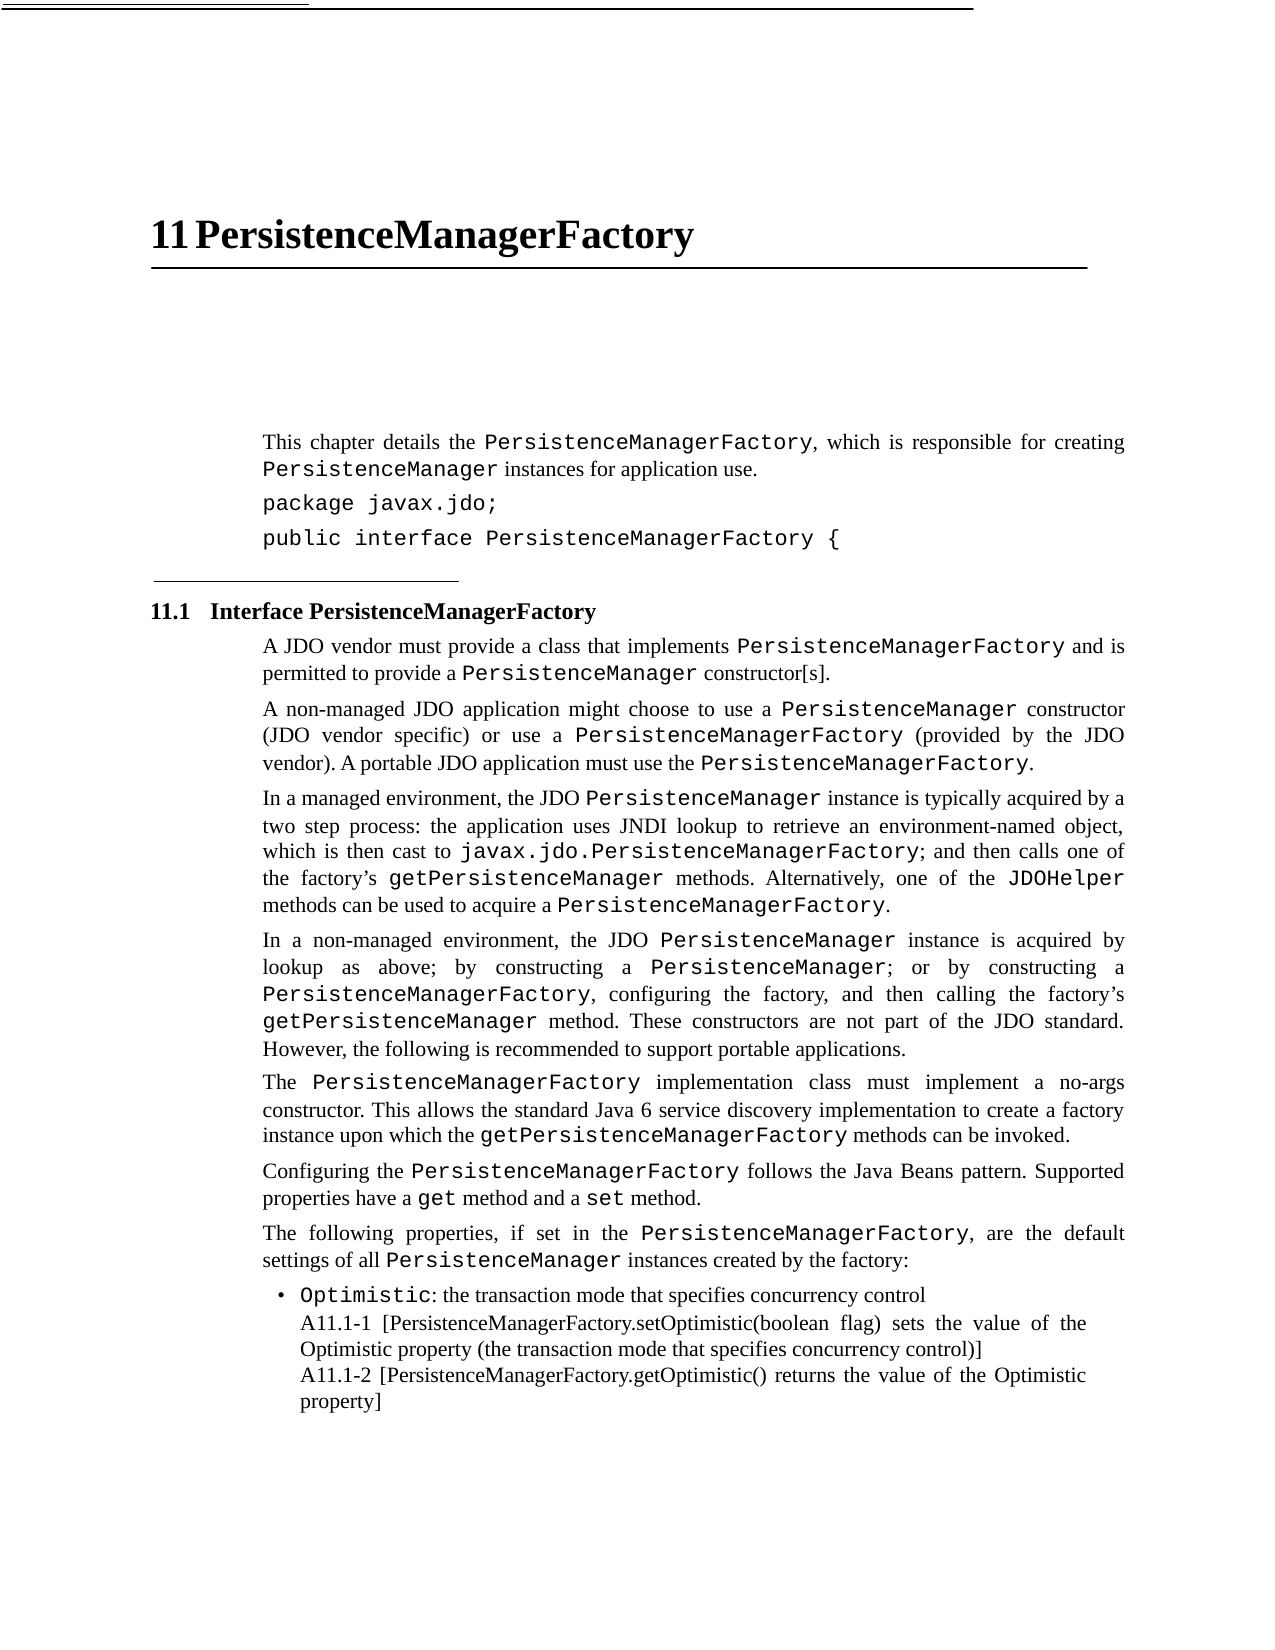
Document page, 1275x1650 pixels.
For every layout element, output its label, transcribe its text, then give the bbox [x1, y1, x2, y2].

text package javax.jdo; [262, 491, 1125, 517]
text A11.1-1 [PersistenceManagerFactory.setOptimistic(boolean flag) sets the value of the Optimistic property (the transaction mode that specifies concurrency control)] [300, 1309, 1087, 1361]
subtitle PersistenceManagerFactory [150, 210, 1125, 258]
text Configuring the PersistenceManagerFactory follows the Java Beans pattern. Supported properties have a get method and a set method. [262, 1158, 1125, 1212]
text In a non-managed environment, the JDO PersistenceManager instance is acquired by lookup as above; by constructing a PersistenceManager; or by constructing a PersistenceManagerFactory, configuring the factory, and then calling the factory’s getPersistenceManager method. These constructors are not part of the JDO standard. However, the following is recommended to support portable applications. [262, 927, 1125, 1061]
subtitle Interface PersistenceManagerFactory [150, 597, 1125, 625]
text A JDO vendor must provide a class that implements PersistenceManagerFactory and is permitted to provide a PersistenceManager constructor[s]. [262, 633, 1125, 687]
text A non-managed JDO application might choose to use a PersistenceManager constructor (JDO vendor specific) or use a PersistenceManagerFactory (provided by the JDO vendor). A portable JDO application must use the PersistenceManagerFactory. [262, 696, 1125, 776]
text • Optimistic: the transaction mode that specifies concurrency control [277, 1282, 1087, 1309]
text In a managed environment, the JDO PersistenceManager instance is typically acquired by a two step process: the application uses JNDI lookup to retrieve an environment-named object, which is then cast to javax.jdo.PersistenceManagerFactory; and then calls one of the factory’s getPersistenceManager methods. Alternatively, one of the JDOHelper methods can be used to acquire a PersistenceManagerFactory. [262, 785, 1125, 919]
text The following properties, if set in the PersistenceManagerFactory, are the default settings of all PersistenceManager instances created by the factory: [262, 1220, 1125, 1274]
text public interface PersistenceManagerFactory { [262, 525, 1125, 551]
text A11.1-2 [PersistenceManagerFactory.getOptimistic() returns the value of the Optimistic property] [300, 1361, 1087, 1413]
text This chapter details the PersistenceManagerFactory, which is responsible for creating PersistenceManager instances for application use. [262, 429, 1125, 483]
text The PersistenceManagerFactory implementation class must implement a no-args constructor. This allows the standard Java 6 service discovery implementation to create a factory instance upon which the getPersistenceManagerFactory methods can be invoked. [262, 1069, 1125, 1149]
